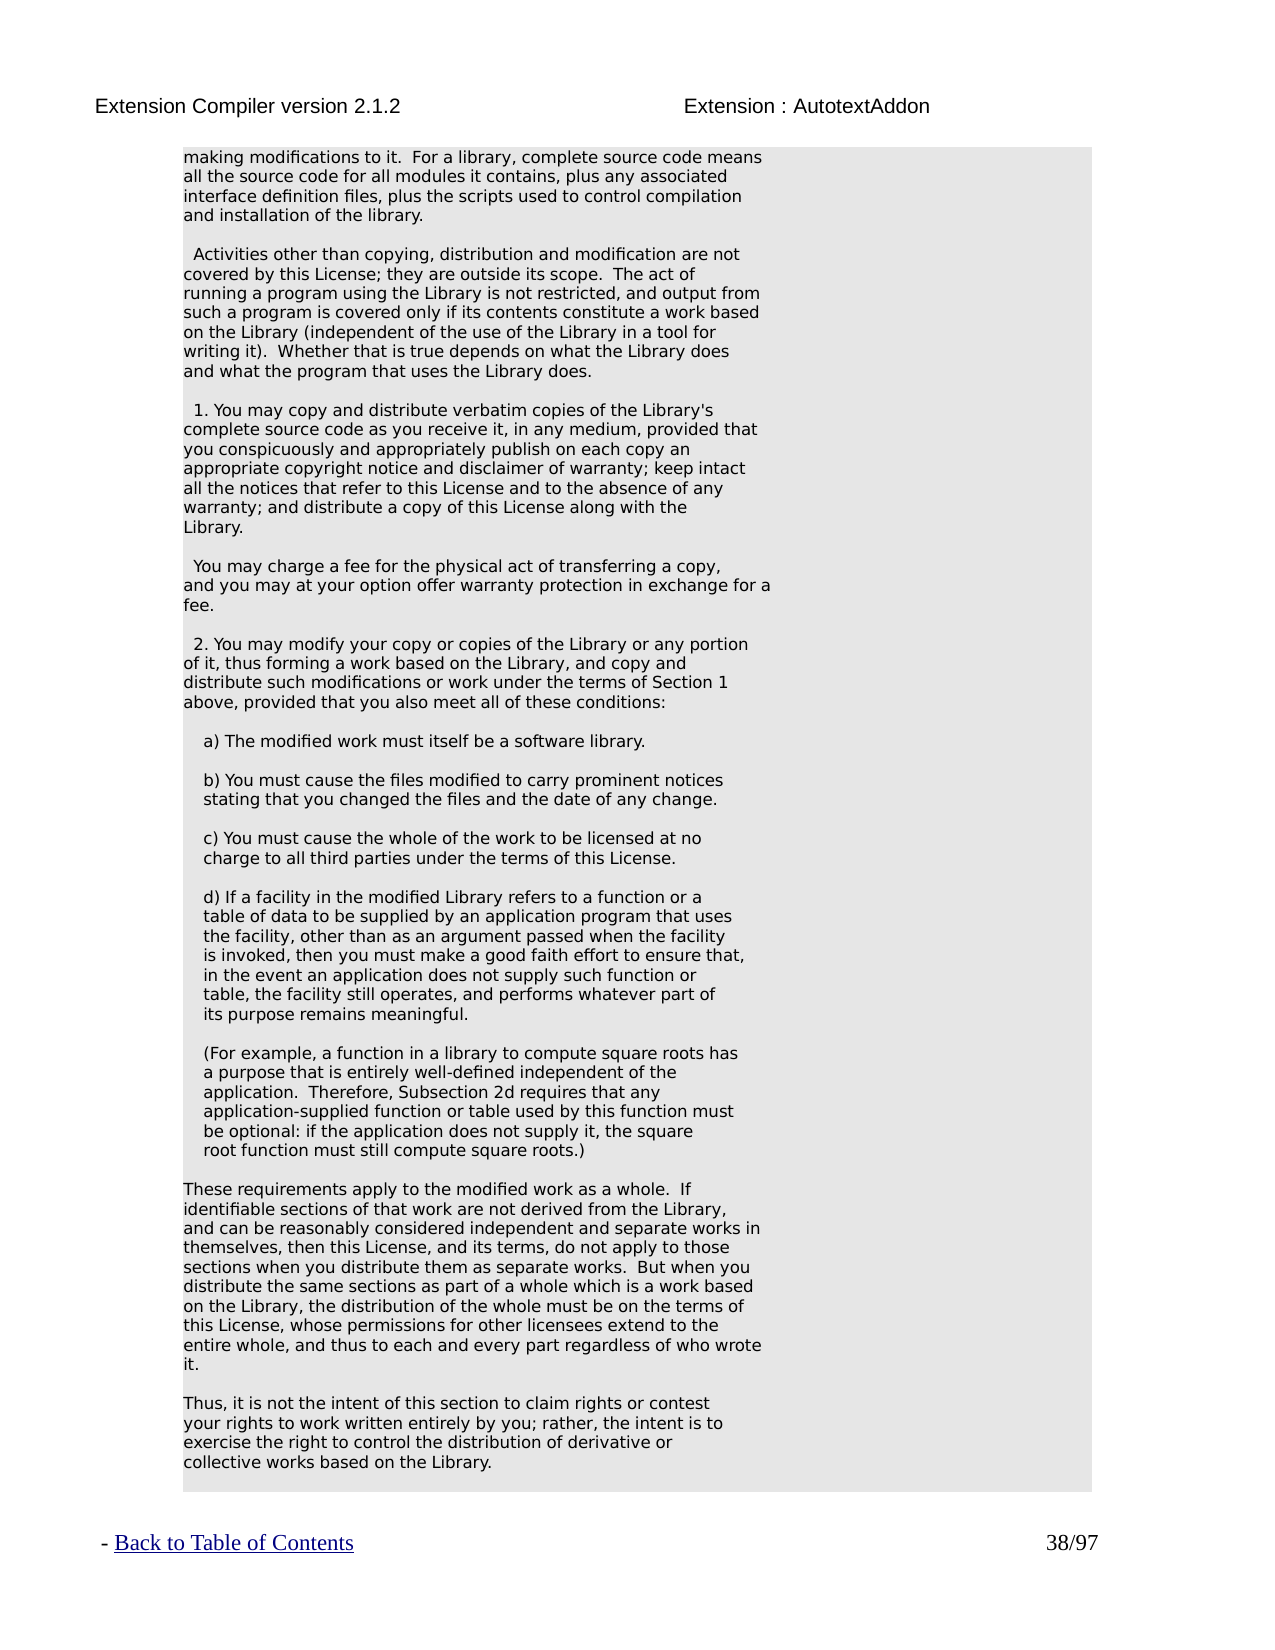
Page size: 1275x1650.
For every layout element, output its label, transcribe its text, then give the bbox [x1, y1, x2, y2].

text entire whole, and thus to each and every part regardless of who wrote [183, 1336, 1092, 1355]
text on the Library, the distribution of the whole must be on the terms of [183, 1297, 1092, 1316]
text (For example, a function in a library to compute square roots has [183, 1043, 1092, 1063]
text b) You must cause the files modified to carry prominent notices [183, 771, 1092, 790]
text Thus, it is not the intent of this section to claim rights or contest [183, 1394, 1092, 1414]
text a) The modified work must itself be a software library. [183, 732, 1092, 751]
text writing it). Whether that is true depends on what the Library does [183, 342, 1092, 362]
text identifiable sections of that work are not derived from the Library, [183, 1199, 1092, 1219]
text You may charge a fee for the physical act of transferring a copy, [183, 557, 1092, 576]
text all the source code for all modules it contains, plus any associated [183, 167, 1092, 186]
text These requirements apply to the modified work as a whole. If [183, 1180, 1092, 1199]
text stating that you changed the files and the date of any change. [183, 790, 1092, 810]
text table of data to be supplied by an application program that uses [183, 907, 1092, 927]
text application. Therefore, Subsection 2d requires that any [183, 1082, 1092, 1102]
text themselves, then this License, and its terms, do not apply to those [183, 1238, 1092, 1258]
text distribute the same sections as part of a whole which is a work based [183, 1277, 1092, 1297]
text distribute such modifications or work under the terms of Section 1 [183, 673, 1092, 693]
text complete source code as you receive it, in any medium, provided that [183, 420, 1092, 440]
text it. [183, 1355, 1092, 1375]
text Library. [183, 518, 1092, 537]
text 1. You may copy and distribute verbatim copies of the Library's [183, 401, 1092, 420]
text interface definition files, plus the scripts used to control compilation [183, 186, 1092, 206]
text and can be reasonably considered independent and separate works in [183, 1219, 1092, 1238]
text of it, thus forming a work based on the Library, and copy and [183, 654, 1092, 673]
text in the event an application does not supply such function or [183, 966, 1092, 985]
text fee. [183, 596, 1092, 615]
text appropriate copyright notice and disclaimer of warranty; keep intact [183, 459, 1092, 479]
text 2. You may modify your copy or copies of the Library or any portion [183, 634, 1092, 654]
text covered by this License; they are outside its scope. The act of [183, 264, 1092, 284]
text c) You must cause the whole of the work to be licensed at no [183, 829, 1092, 849]
text is invoked, then you must make a good faith effort to ensure that, [183, 946, 1092, 966]
text charge to all third parties under the terms of this License. [183, 849, 1092, 868]
text d) If a facility in the modified Library refers to a function or a [183, 888, 1092, 907]
text and you may at your option offer warranty protection in exchange for a [183, 576, 1092, 596]
text collective works based on the Library. [183, 1453, 1092, 1472]
text you conspicuously and appropriately publish on each copy an [183, 440, 1092, 459]
text such a program is covered only if its contents constitute a work based [183, 303, 1092, 323]
text root function must still compute square roots.) [183, 1141, 1092, 1160]
text this License, whose permissions for other licensees extend to the [183, 1316, 1092, 1336]
text on the Library (independent of the use of the Library in a tool for [183, 323, 1092, 342]
text all the notices that refer to this License and to the absence of any [183, 479, 1092, 498]
text warranty; and distribute a copy of this License along with the [183, 498, 1092, 518]
text a purpose that is entirely well-defined independent of the [183, 1063, 1092, 1082]
text be optional: if the application does not supply it, the square [183, 1121, 1092, 1141]
text and installation of the library. [183, 206, 1092, 225]
text the facility, other than as an argument passed when the facility [183, 927, 1092, 946]
text your rights to work written entirely by you; rather, the intent is to [183, 1414, 1092, 1433]
text running a program using the Library is not restricted, and output from [183, 284, 1092, 303]
text table, the facility still operates, and performs whatever part of [183, 985, 1092, 1004]
text exercise the right to control the distribution of derivative or [183, 1433, 1092, 1453]
text above, provided that you also meet all of these conditions: [183, 693, 1092, 712]
text and what the program that uses the Library does. [183, 362, 1092, 381]
text sections when you distribute them as separate works. But when you [183, 1258, 1092, 1277]
text Activities other than copying, distribution and modification are not [183, 245, 1092, 264]
text application-supplied function or table used by this function must [183, 1102, 1092, 1121]
text its purpose remains meaningful. [183, 1004, 1092, 1024]
text making modifications to it. For a library, complete source code means [183, 147, 1092, 167]
